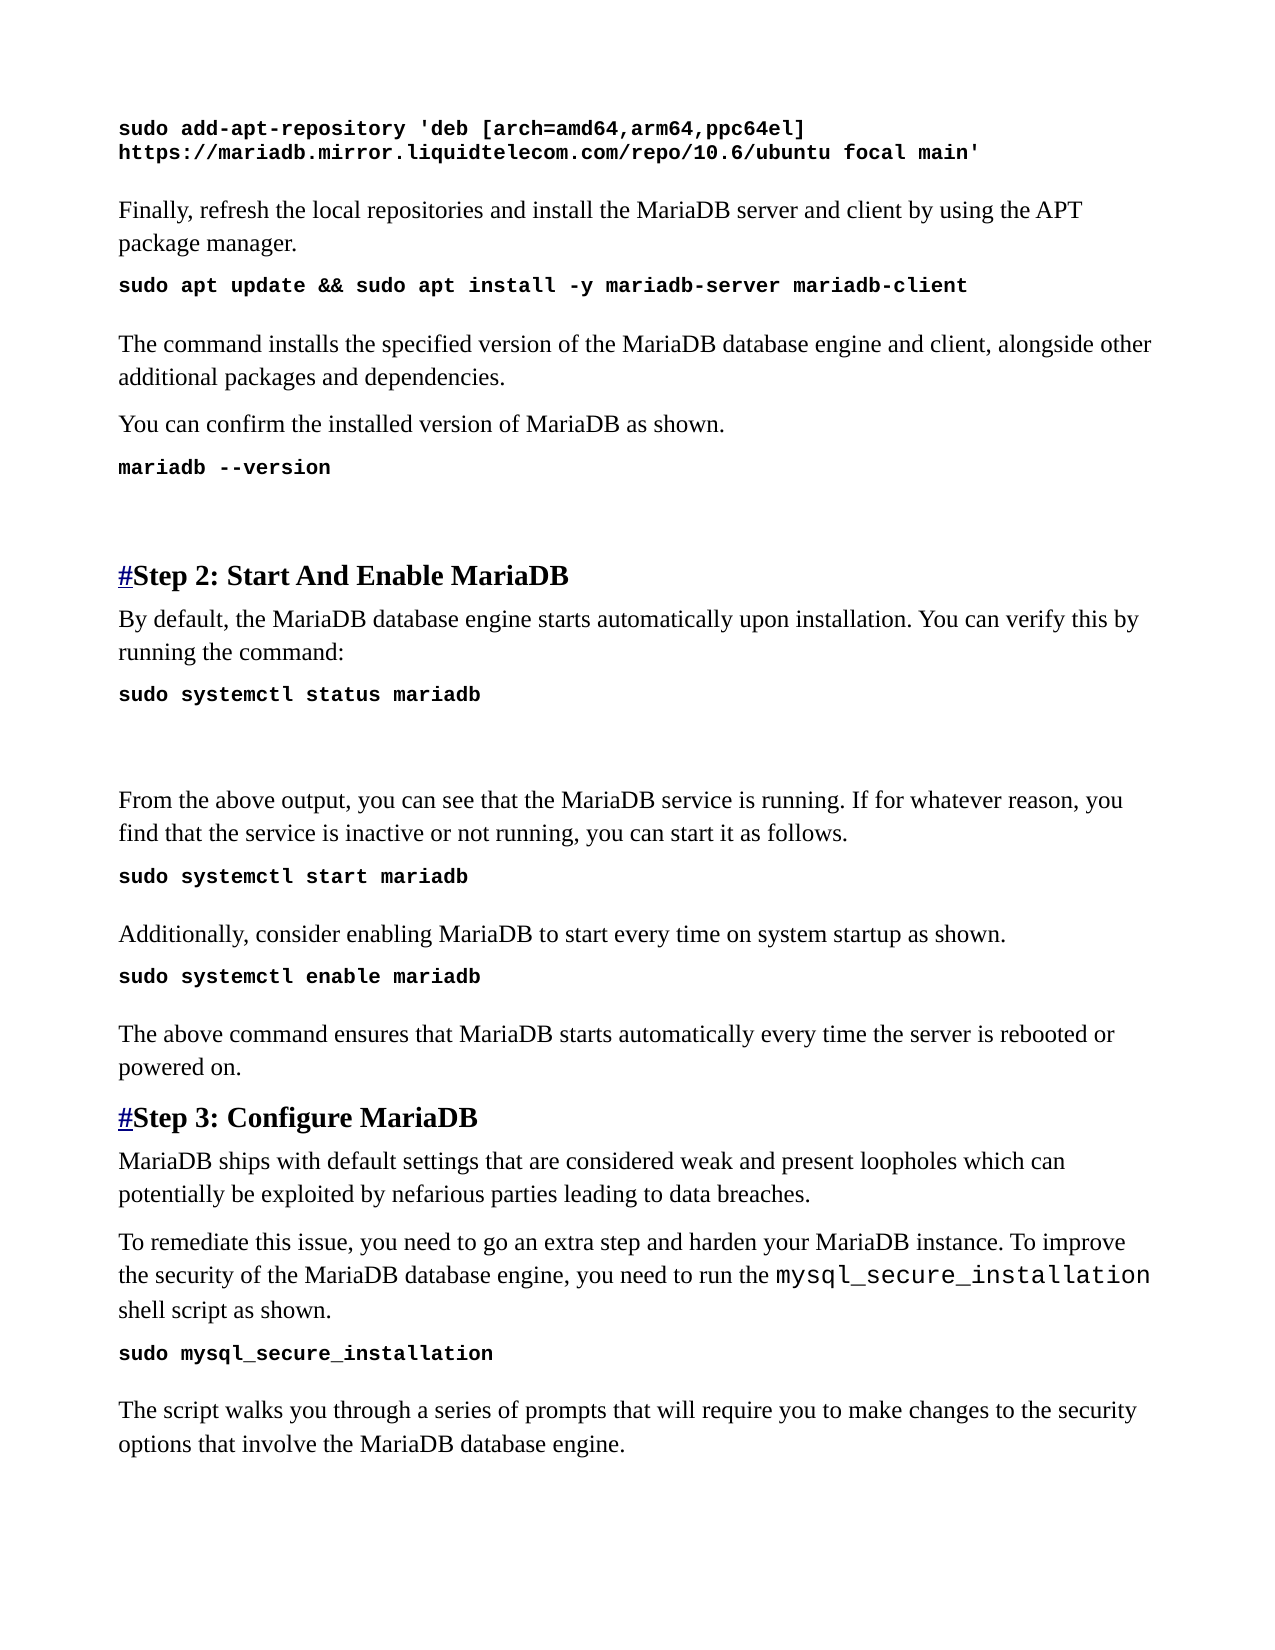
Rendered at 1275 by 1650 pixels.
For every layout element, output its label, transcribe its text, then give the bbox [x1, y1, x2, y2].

text You can confirm the installed version of MariaDB as shown. [118, 409, 1157, 438]
text Finally, refresh the local repositories and install the MariaDB server and client by using the APT package manager. [118, 195, 1157, 257]
text sudo mysql_secure_installation [118, 1342, 1157, 1366]
text Additionally, consider enabling MariaDB to start every time on system startup as shown. [118, 919, 1157, 947]
text sudo systemctl status mariadb [118, 684, 1157, 708]
subtitle #Step 3: Configure MariaDB [118, 1100, 1157, 1134]
text From the above output, you can see that the MariaDB service is running. If for whatever reason, you find that the service is inactive or not running, you can start it as follows. [118, 785, 1157, 847]
text MariaDB ships with default settings that are considered weak and present loopholes which can potentially be exploited by nefarious parties leading to data breaches. [118, 1146, 1157, 1208]
text The script walks you through a series of prompts that will require you to make changes to the security options that involve the MariaDB database engine. [118, 1396, 1157, 1457]
text sudo apt update && sudo apt install -y mariadb-server mariadb-client [118, 276, 1157, 299]
text The above command ensures that MariaDB starts automatically every time the server is rebooted or powered on. [118, 1019, 1157, 1081]
subtitle #Step 2: Start And Enable MariaDB [118, 558, 1157, 591]
text The command installs the specified version of the MariaDB database engine and client, alongside other additional packages and dependencies. [118, 329, 1157, 390]
text sudo systemctl enable mariadb [118, 966, 1157, 990]
text sudo add-apt-repository 'deb [arch=amd64,arm64,ppc64el] https://mariadb.mirror.liquidtelecom.com/repo/10.6/ubuntu focal main' [118, 118, 1157, 165]
text By default, the MariaDB database engine starts automatically upon installation. You can verify this by running the command: [118, 604, 1157, 665]
text sudo systemctl start mariadb [118, 866, 1157, 889]
text mariadb --version [118, 457, 1157, 481]
text To remediate this issue, you need to go an extra step and harden your MariaDB instance. To improve the security of the MariaDB database engine, you need to run the mysql_secure_installation shell script as shown. [118, 1227, 1157, 1324]
